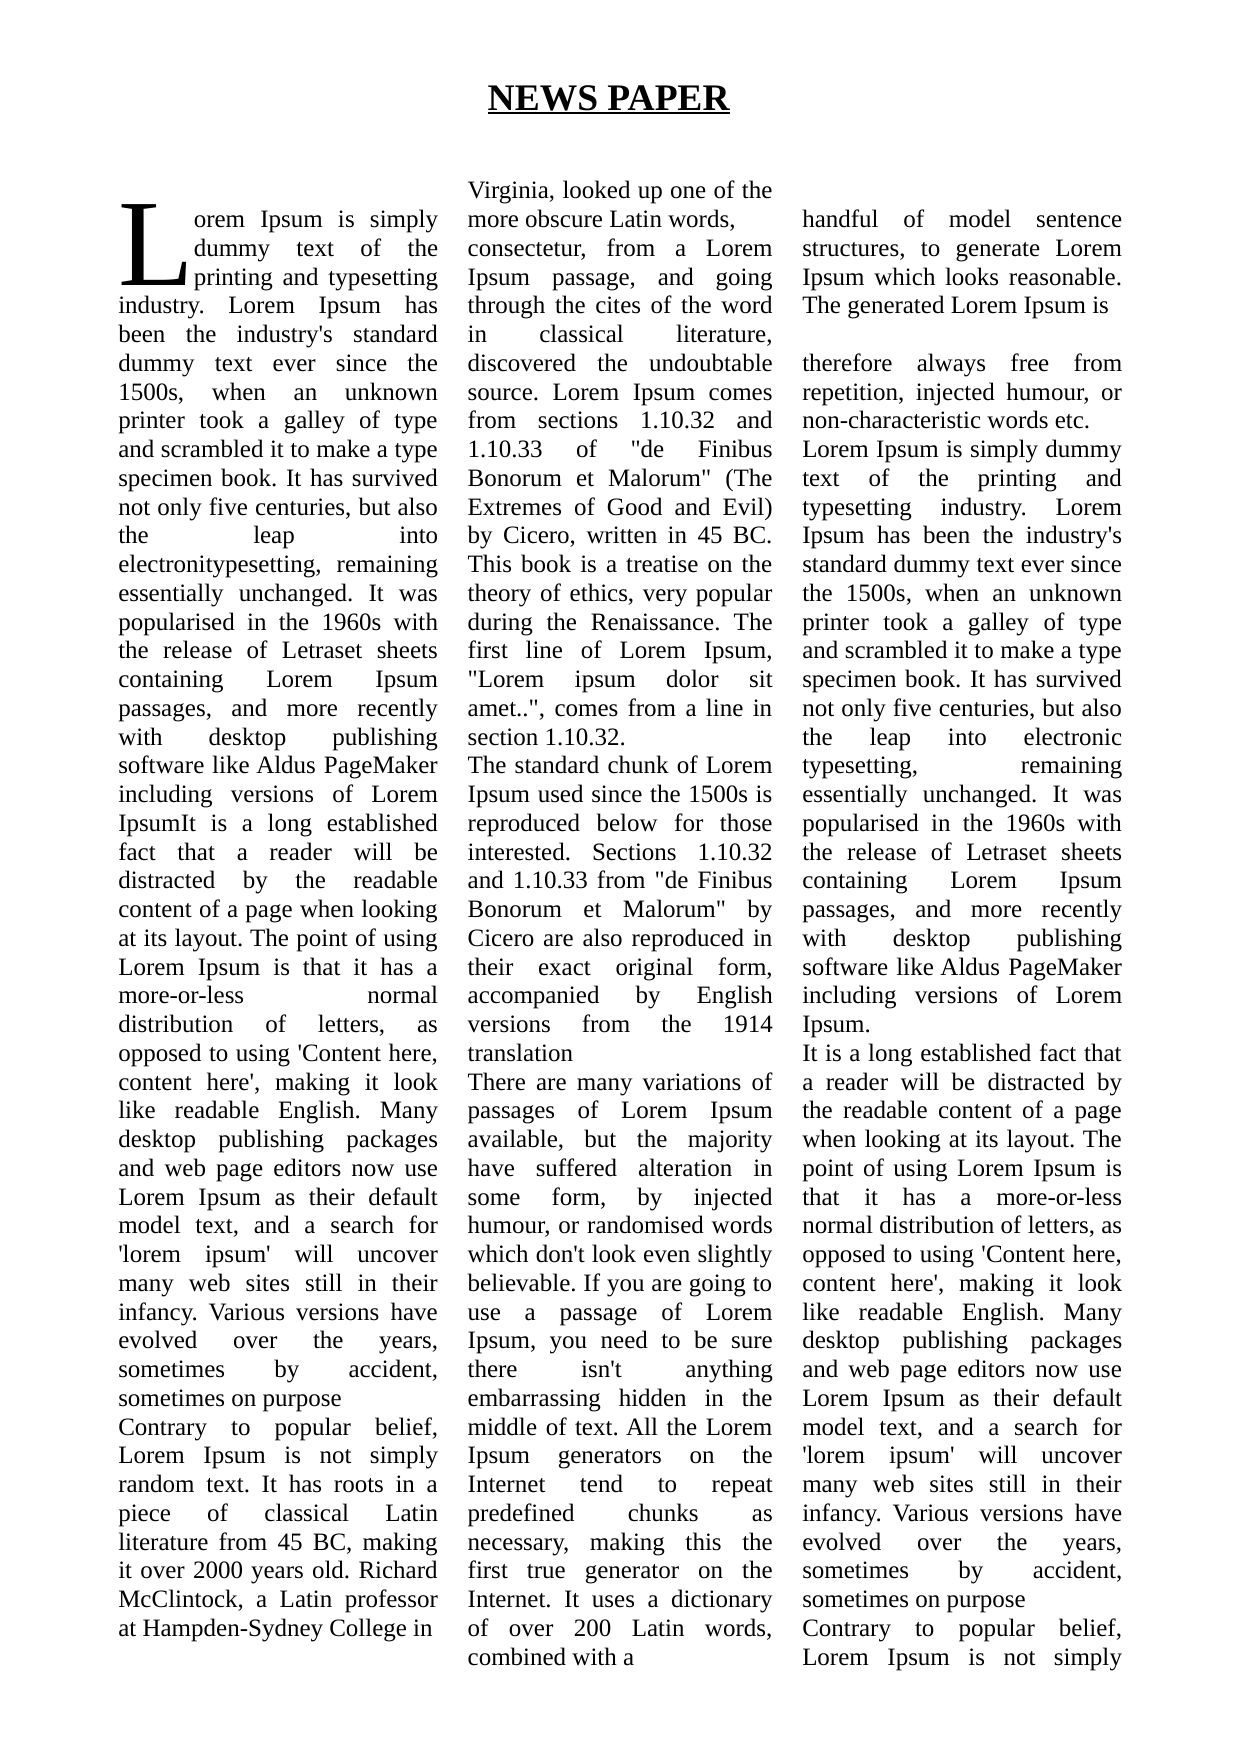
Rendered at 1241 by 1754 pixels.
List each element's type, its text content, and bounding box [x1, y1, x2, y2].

text It is a long established fact that a reader will be distracted by the readable content of a page when looking at its layout. The point of using Lorem Ipsum is that it has a more-or-less normal distribution of letters, as opposed to using 'Content here, content here', making it look like readable English. Many desktop publishing packages and web page editors now use Lorem Ipsum as their default model text, and a search for 'lorem ipsum' will uncover many web sites still in their infancy. Various versions have evolved over the years, sometimes by accident, sometimes on purpose [802, 1038, 1122, 1613]
text handful of model sentence structures, to generate Lorem Ipsum which looks reasonable. The generated Lorem Ipsum is [802, 204, 1122, 319]
text Lorem Ipsum is simply dummy text of the printing and typesetting industry. Lorem Ipsum has been the industry's standard dummy text ever since the 1500s, when an unknown printer took a galley of type and scrambled it to make a type specimen book. It has survived not only five centuries, but also the leap into electronic typesetting, remaining essentially unchanged. It was popularised in the 1960s with the release of Letraset sheets containing Lorem Ipsum passages, and more recently with desktop publishing software like Aldus PageMaker including versions of Lorem Ipsum. [802, 434, 1122, 1038]
text Lorem Ipsum is simply dummy text of the printing and typesetting industry. Lorem Ipsum has been the industry's standard dummy text ever since the 1500s, when an unknown printer took a galley of type and scrambled it to make a type specimen book. It has survived not only five centuries, but also the leap into electronitypesetting, remaining essentially unchanged. It was popularised in the 1960s with the release of Letraset sheets containing Lorem Ipsum passages, and more recently with desktop publishing software like Aldus PageMaker including versions of Lorem IpsumIt is a long established fact that a reader will be distracted by the readable content of a page when looking at its layout. The point of using Lorem Ipsum is that it has a more-or-less normal distribution of letters, as opposed to using 'Content here, content here', making it look like readable English. Many desktop publishing packages and web page editors now use Lorem Ipsum as their default model text, and a search for 'lorem ipsum' will uncover many web sites still in their infancy. Various versions have evolved over the years, sometimes by accident, sometimes on purpose [118, 204, 438, 1412]
text Virginia, looked up one of the more obscure Latin words, [467, 176, 773, 233]
text There are many variations of passages of Lorem Ipsum available, but the majority have suffered alteration in some form, by injected humour, or randomised words which don't look even slightly believable. If you are going to use a passage of Lorem Ipsum, you need to be sure there isn't anything embarrassing hidden in the middle of text. All the Lorem Ipsum generators on the Internet tend to repeat predefined chunks as necessary, making this the first true generator on the Internet. It uses a dictionary of over 200 Latin words, combined with a [467, 1067, 773, 1671]
text Contrary to popular belief, Lorem Ipsum is not simply random text. It has roots in a piece of classical Latin literature from 45 BC, making it over 2000 years old. Richard McClintock, a Latin professor at Hampden-Sydney College in [118, 1412, 438, 1642]
text consectetur, from a Lorem Ipsum passage, and going through the cites of the word in classical literature, discovered the undoubtable source. Lorem Ipsum comes from sections 1.10.32 and 1.10.33 of "de Finibus Bonorum et Malorum" (The Extremes of Good and Evil) by Cicero, written in 45 BC. This book is a treatise on the theory of ethics, very popular during the Renaissance. The first line of Lorem Ipsum, "Lorem ipsum dolor sit amet..", comes from a line in section 1.10.32. [467, 233, 773, 751]
text Contrary to popular belief, Lorem Ipsum is not simply [802, 1613, 1122, 1671]
text therefore always free from repetition, injected humour, or non-characteristic words etc. [802, 348, 1122, 434]
text The standard chunk of Lorem Ipsum used since the 1500s is reproduced below for those interested. Sections 1.10.32 and 1.10.33 from "de Finibus Bonorum et Malorum" by Cicero are also reproduced in their exact original form, accompanied by English versions from the 1914 translation [467, 751, 773, 1067]
